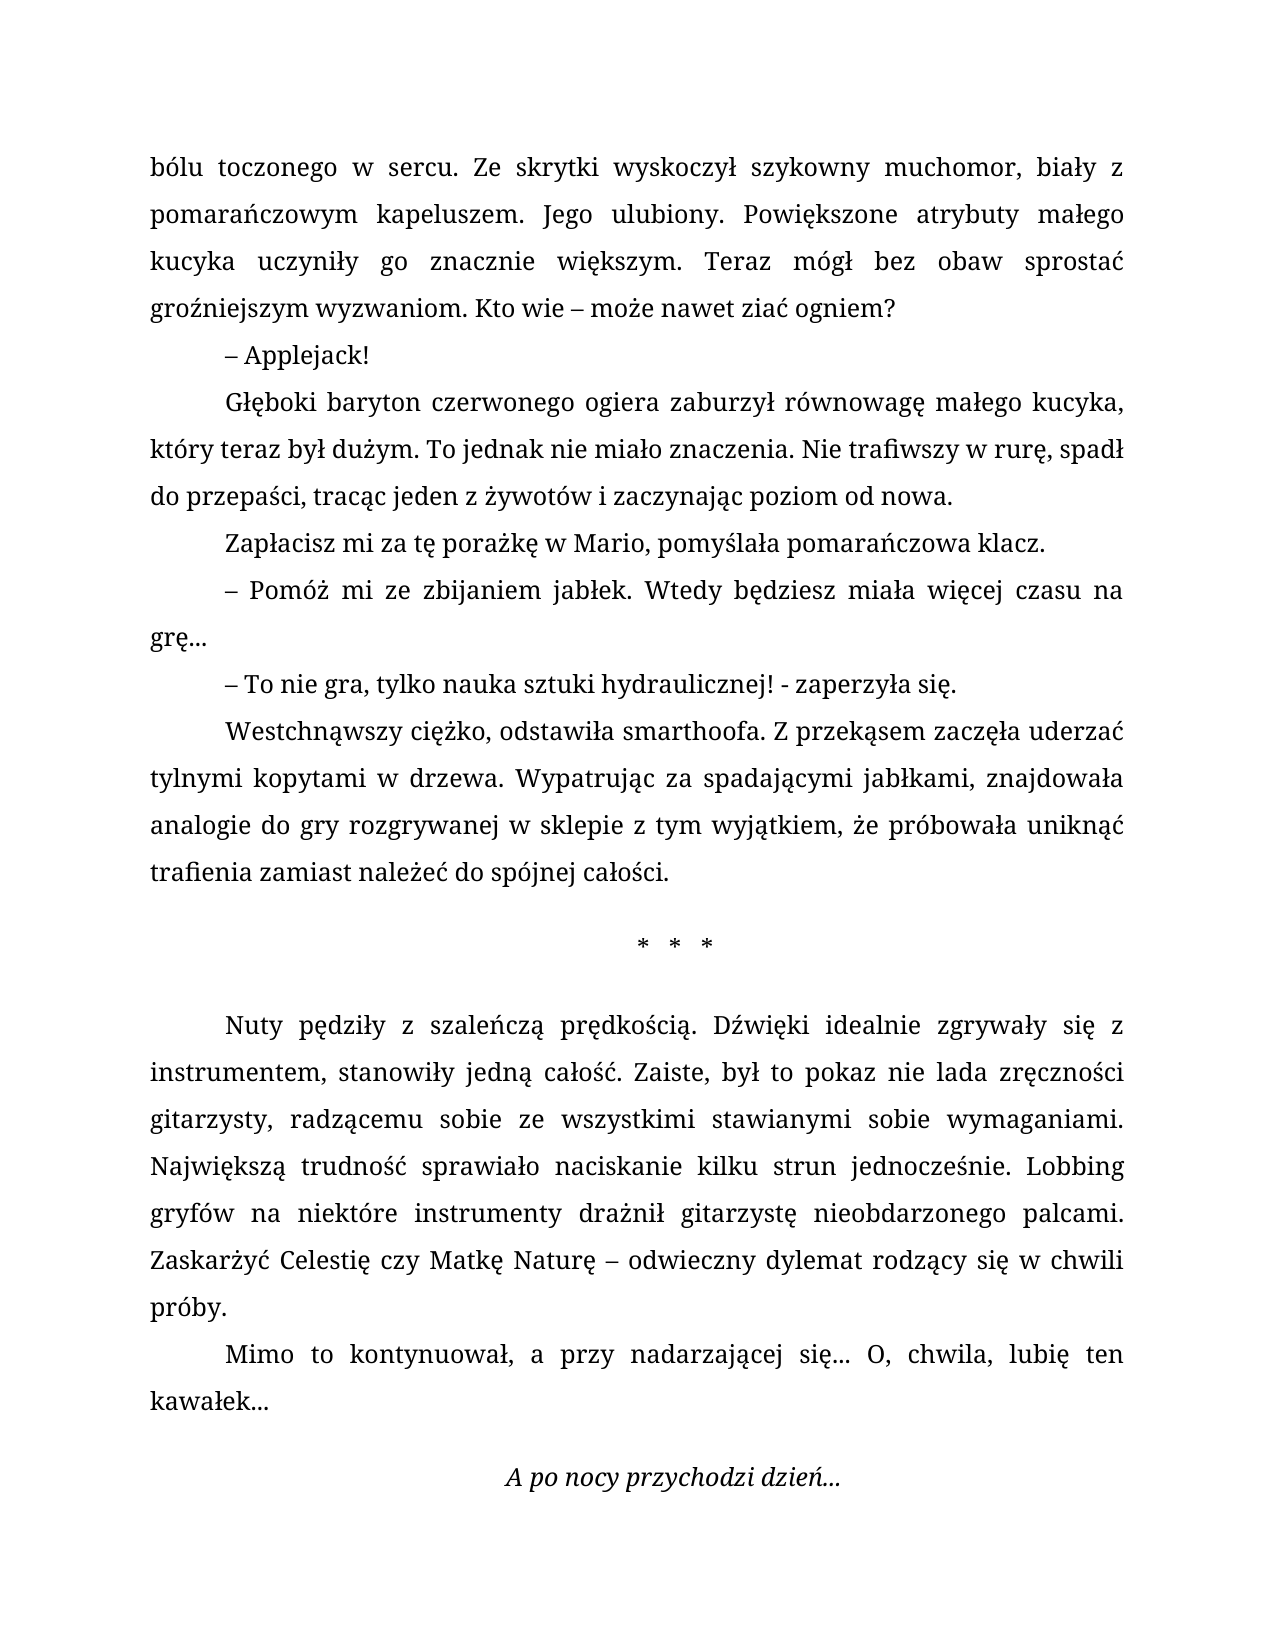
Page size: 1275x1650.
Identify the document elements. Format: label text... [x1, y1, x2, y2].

text Zapłacisz mi za tę porażkę w Mario, pomyślała pomarańczowa klacz. [150, 526, 1125, 560]
text – Applejack! [150, 338, 1125, 372]
text A po nocy przychodzi dzień... [150, 1459, 1125, 1494]
text Mimo to kontynuował, a przy nadarzającej się... O, chwila, lubię ten kawałek... [150, 1336, 1125, 1417]
text Nuty pędziły z szaleńczą prędkością. Dźwięki idealnie zgrywały się z instrumentem, stanowiły jedną całość. Zaiste, był to pokaz nie lada zręczności gitarzysty, radzącemu sobie ze wszystkimi stawianymi sobie wymaganiami. Największą trudność sprawiało naciskanie kilku strun jednocześnie. Lobbing gryfów na niektóre instrumenty drażnił gitarzystę nieobdarzonego palcami. Zaskarżyć Celestię czy Matkę Naturę – odwieczny dylemat rodzący się w chwili próby. [150, 1007, 1125, 1323]
text Westchnąwszy ciężko, odstawiła smarthoofa. Z przekąsem zaczęła uderzać tylnymi kopytami w drzewa. Wypatrując za spadającymi jabłkami, znajdowała analogie do gry rozgrywanej w sklepie z tym wyjątkiem, że próbowała uniknąć trafienia zamiast należeć do spójnej całości. [150, 714, 1125, 889]
text Głęboki baryton czerwonego ogiera zaburzył równowagę małego kucyka, który teraz był dużym. To jednak nie miało znaczenia. Nie trafiwszy w rurę, spadł do przepaści, tracąc jeden z żywotów i zaczynając poziom od nowa. [150, 385, 1125, 513]
text bólu toczonego w sercu. Ze skrytki wyskoczył szykowny muchomor, biały z pomarańczowym kapeluszem. Jego ulubiony. Powiększone atrybuty małego kucyka uczyniły go znacznie większym. Teraz mógł bez obaw sprostać groźniejszym wyzwaniom. Kto wie – może nawet ziać ogniem? [150, 150, 1125, 325]
text – To nie gra, tylko nauka sztuki hydraulicznej! - zaperzyła się. [150, 667, 1125, 701]
text – Pomóż mi ze zbijaniem jabłek. Wtedy będziesz miała więcej czasu na grę... [150, 573, 1125, 654]
text * * * [150, 931, 1125, 965]
